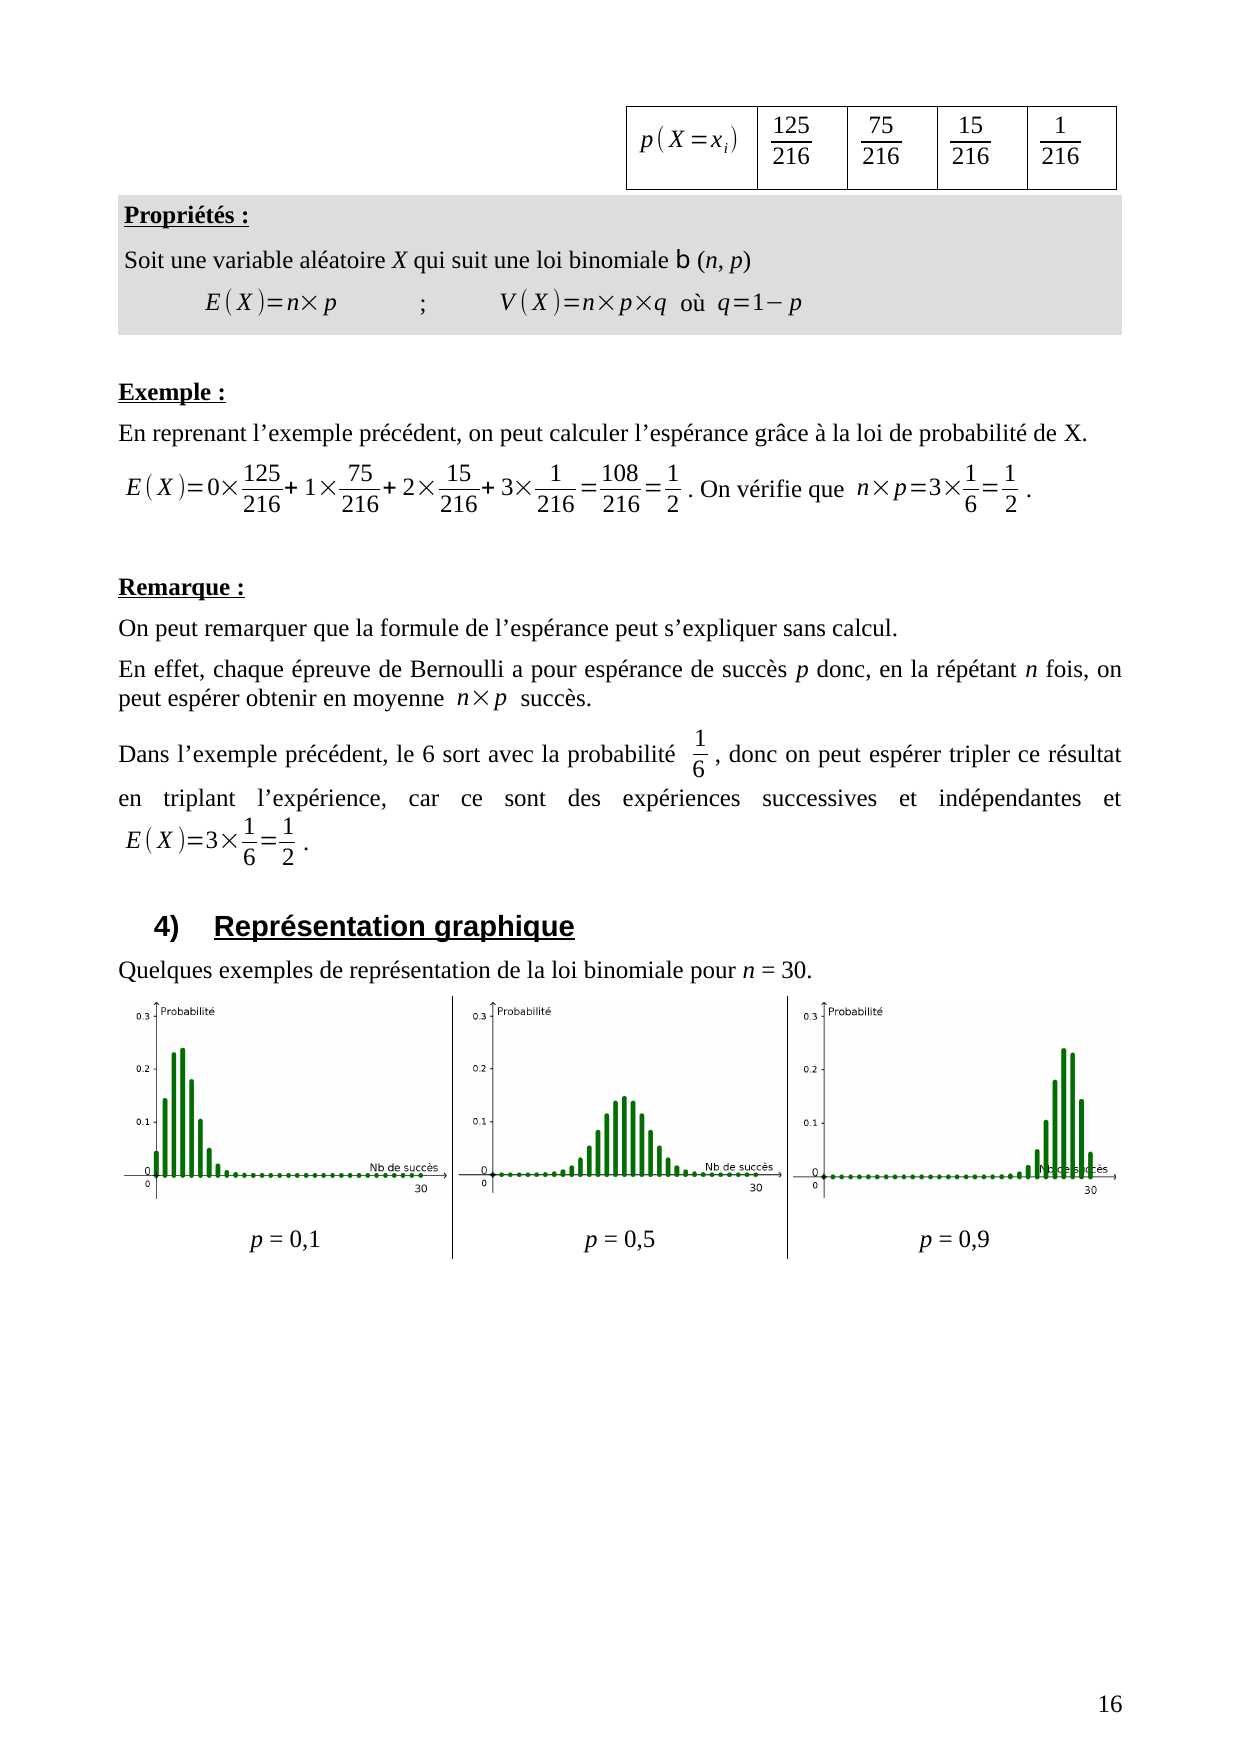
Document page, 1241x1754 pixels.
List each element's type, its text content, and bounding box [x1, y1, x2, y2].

text En reprenant l’exemple précédent, on peut calculer l’espérance grâce à la loi de probabilité de X. [118, 418, 1122, 447]
text En effet, chaque épreuve de Bernoulli a pour espérance de succès p donc, en la répétant n fois, on peut espérer obtenir en moyenne succès. [118, 654, 1122, 712]
table_cell [627, 107, 757, 189]
table_cell [758, 107, 847, 189]
table_header Propriétés : Soit une variable aléatoire X qui suit une loi binomiale b (n, p) ; où [118, 195, 1122, 335]
table_cell p = 0,1 [118, 1219, 452, 1259]
table_cell [848, 107, 937, 189]
text Dans l’exemple précédent, le 6 sort avec la probabilité , donc on peut espérer tripler ce résultat en triplant l’expérience, car ce sont des expériences successives et indépendantes et . [118, 724, 1122, 871]
table_header [788, 996, 1122, 1197]
table_header [788, 1198, 1122, 1218]
table_cell [938, 107, 1027, 189]
table_header [453, 996, 787, 1218]
text Remarque : [118, 572, 1122, 601]
picture [793, 1001, 1117, 1198]
subtitle Représentation graphique [153, 909, 1122, 942]
text Exemple : [118, 377, 1122, 405]
table_header [620, 100, 1122, 195]
table_cell [1028, 107, 1116, 189]
picture [458, 1001, 782, 1193]
text . On vérifie que . [118, 459, 1122, 518]
text On peut remarquer que la formule de l’espérance peut s’expliquer sans calcul. [118, 613, 1122, 642]
text Quelques exemples de représentation de la loi binomiale pour n = 30. [118, 955, 1122, 983]
picture [123, 1001, 447, 1199]
table_header [118, 996, 452, 1218]
table_cell p = 0,5 [453, 1219, 787, 1259]
table_header [118, 100, 620, 195]
table_cell p = 0,9 [788, 1219, 1122, 1259]
